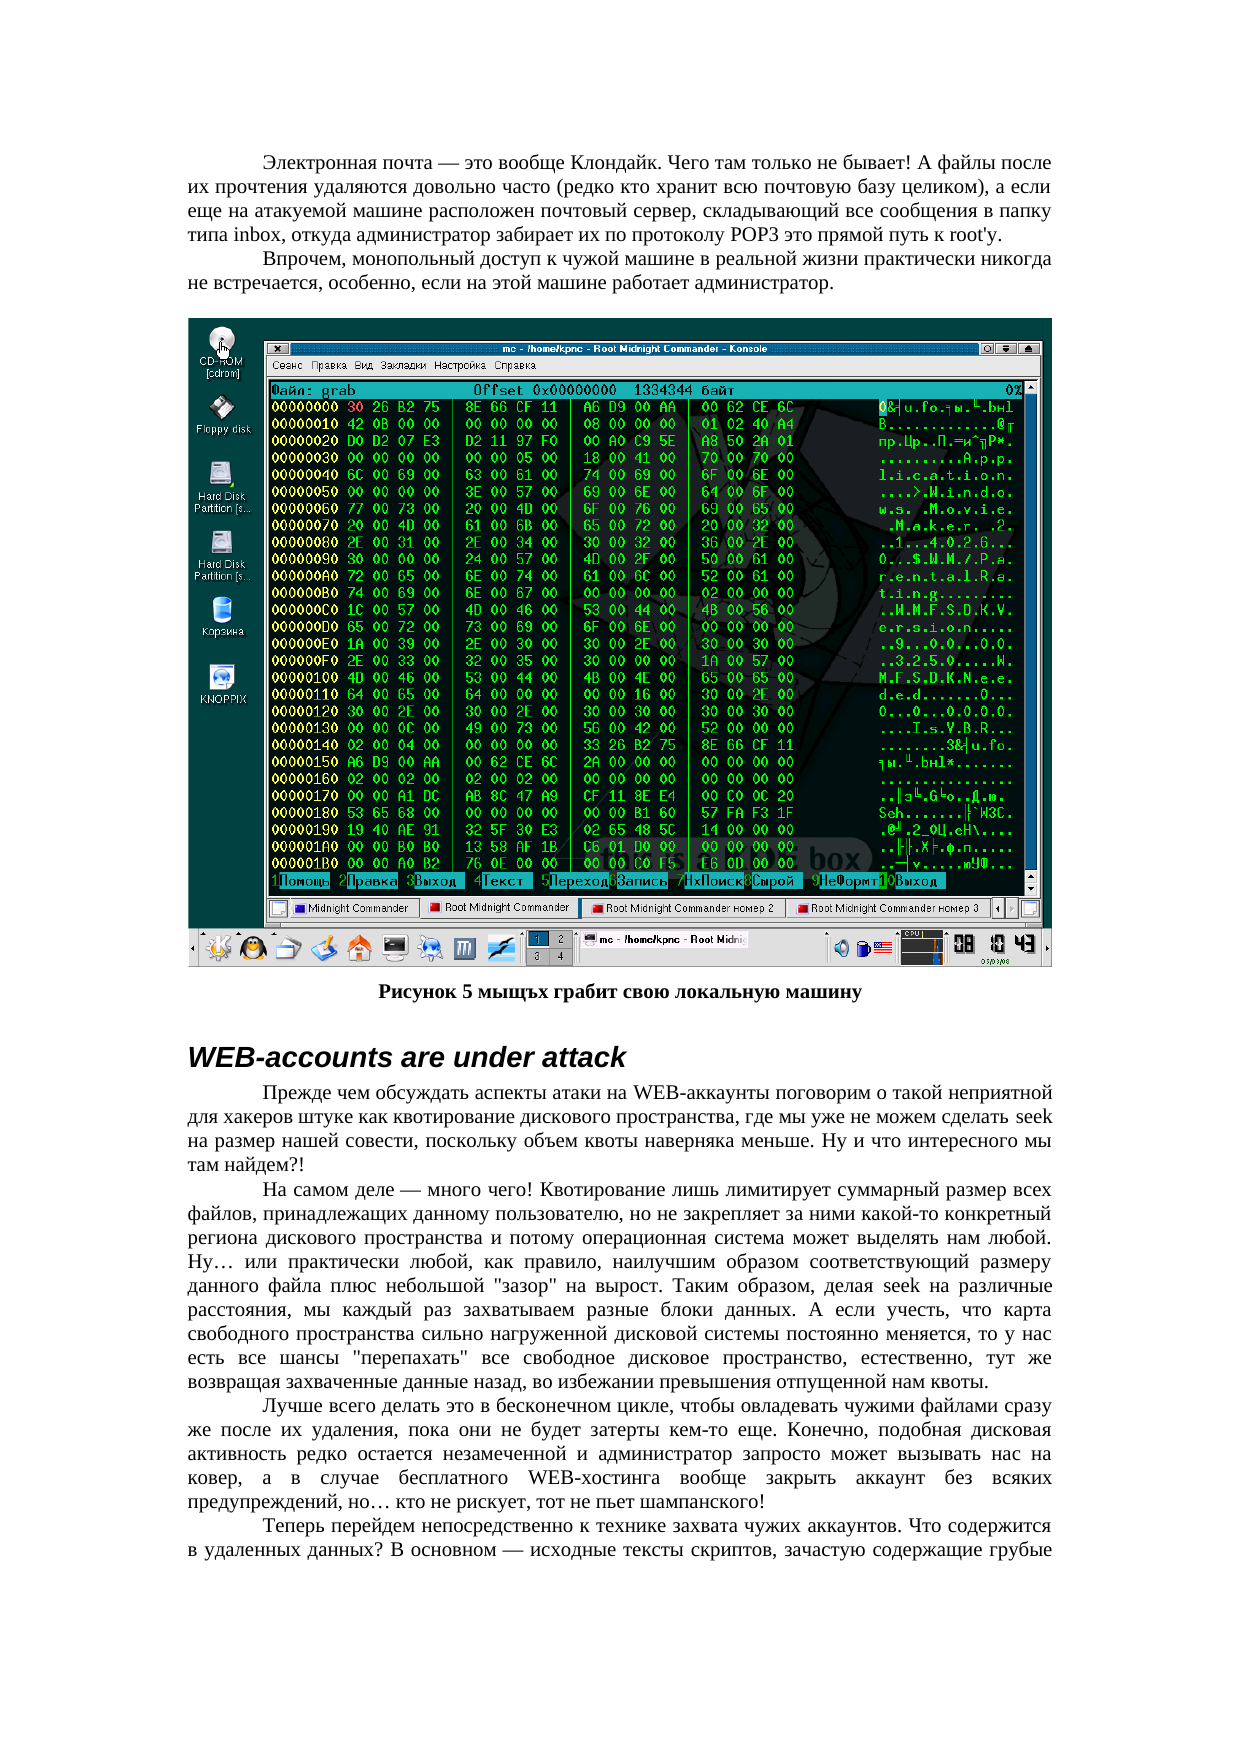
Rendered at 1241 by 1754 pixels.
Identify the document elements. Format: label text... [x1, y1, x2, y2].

picture [188, 318, 1052, 967]
text Теперь перейдем непосредственно к технике захвата чужих аккаунтов. Что содержится в удаленных данных? В основном — исходные тексты скриптов, зачастую содержащие грубые [187, 1513, 1053, 1561]
text Прежде чем обсуждать аспекты атаки на WEB-аккаунты поговорим о такой неприятной для хакеров штуке как квотирование дискового пространства, где мы уже не можем сделать seek на размер нашей совести, поскольку объем квоты наверняка меньше. Ну и что интересного мы там найдем?! [187, 1080, 1053, 1176]
text Впрочем, монопольный доступ к чужой машине в реальной жизни практически никогда не встречается, особенно, если на этой машине работает администратор. [187, 246, 1053, 294]
subtitle WEB-accounts are under attack [187, 1040, 1053, 1074]
text Лучше всего делать это в бесконечном цикле, чтобы овладевать чужими файлами сразу же после их удаления, пока они не будет затерты кем-то еще. Конечно, подобная дисковая активность редко остается незамеченной и администратор запросто может вызывать нас на ковер, а в случае бесплатного WEB-хостинга вообще закрыть аккаунт без всяких предупреждений, но… кто не рискует, тот не пьет шампанского! [187, 1393, 1053, 1513]
text Электронная почта — это вообще Клондайк. Чего там только не бывает! А файлы после их прочтения удаляются довольно часто (редко кто хранит всю почтовую базу целиком), а если еще на атакуемой машине расположен почтовый сервер, складывающий все сообщения в папку типа inbox, откуда администратор забирает их по протоколу POP3 это прямой путь к root'у. [187, 150, 1053, 246]
text На самом деле — много чего! Квотирование лишь лимитирует суммарный размер всех файлов, принадлежащих данному пользователю, но не закрепляет за ними какой-то конкретный региона дискового пространства и потому операционная система может выделять нам любой. Ну… или практически любой, как правило, наилучшим образом соответствующий размеру данного файла плюс небольшой "зазор" на вырост. Таким образом, делая seek на различные расстояния, мы каждый раз захватываем разные блоки данных. А если учесть, что карта свободного пространства сильно нагруженной дисковой системы постоянно меняется, то у нас есть все шансы "перепахать" все свободное дисковое пространство, естественно, тут же возвращая захваченные данные назад, во избежании превышения отпущенной нам квоты. [187, 1176, 1053, 1393]
text Рисунок 5 мыщъх грабит свою локальную машину [187, 979, 1053, 1003]
